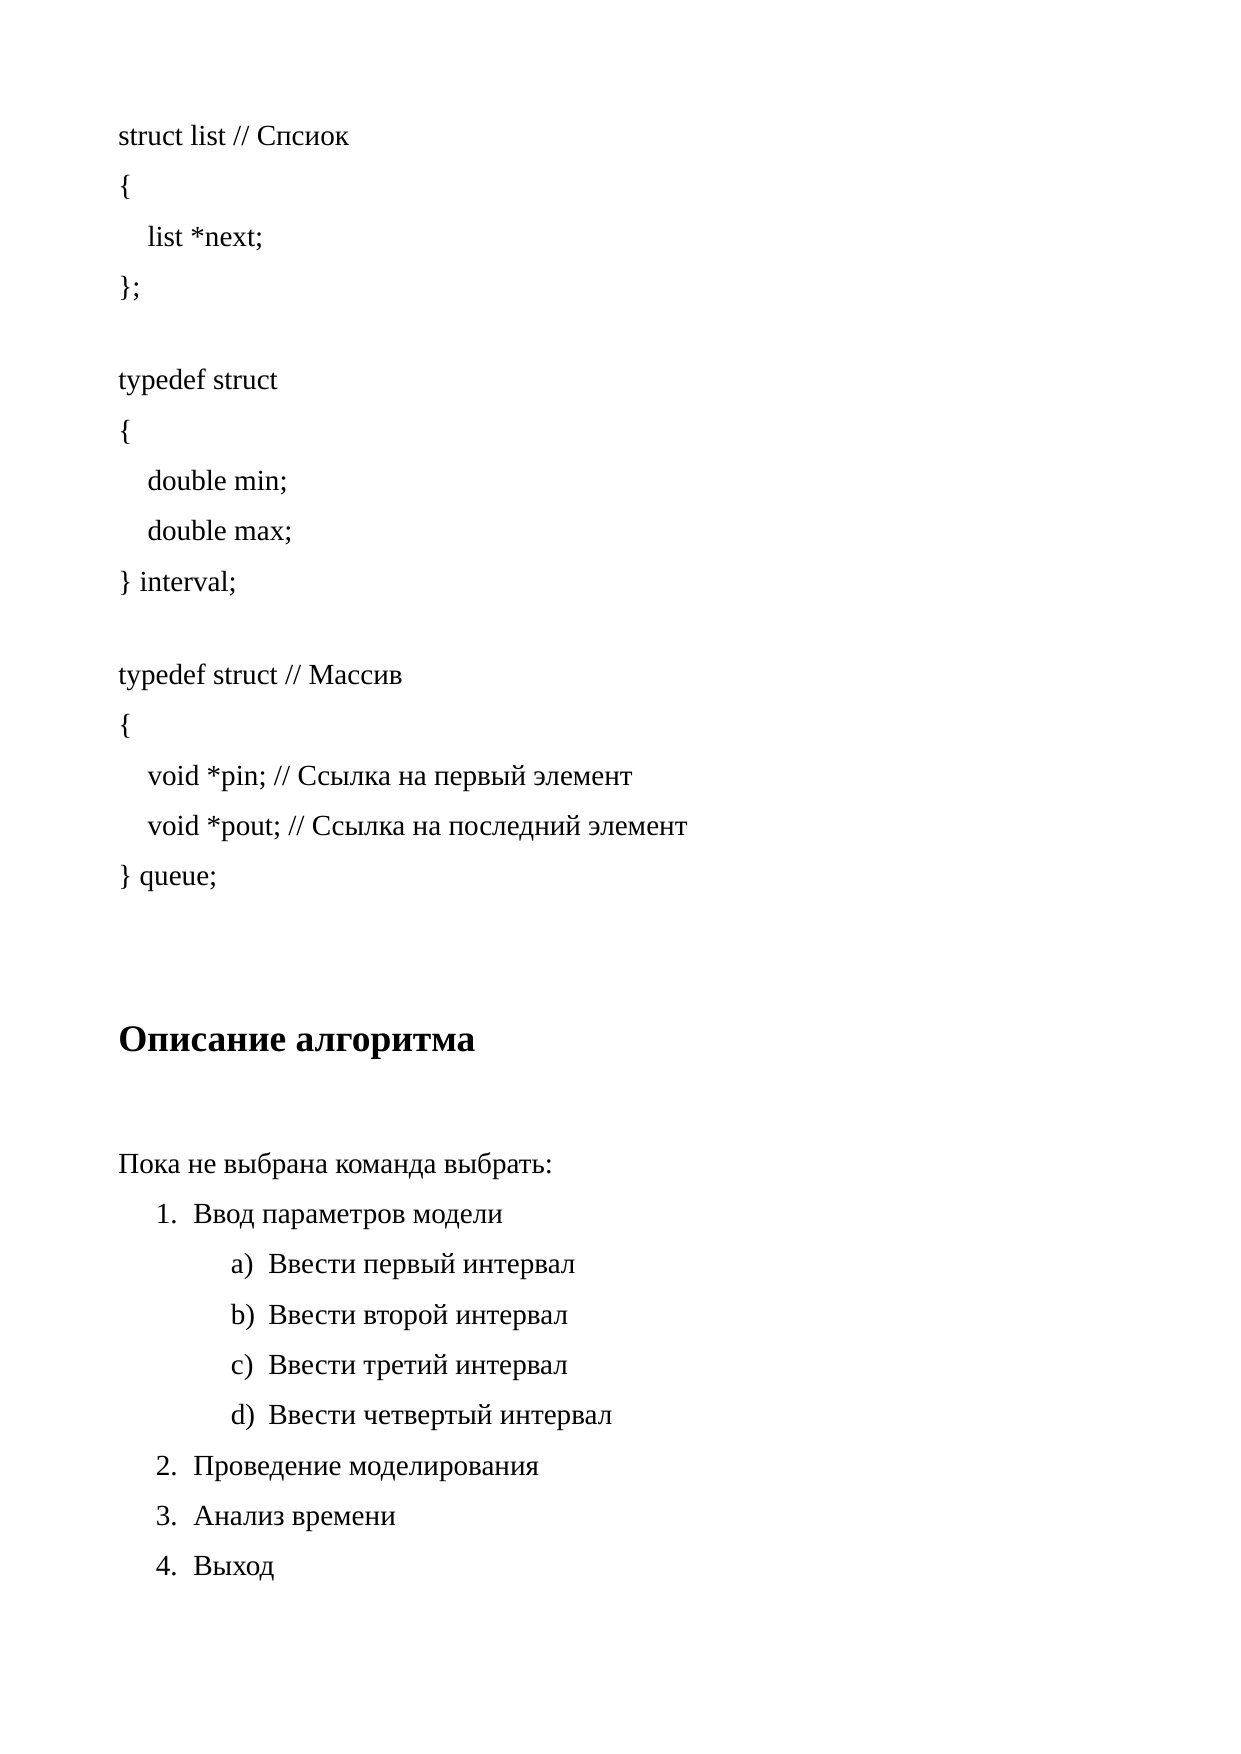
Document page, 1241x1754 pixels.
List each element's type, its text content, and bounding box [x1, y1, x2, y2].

text typedef struct // Массив [118, 657, 1122, 691]
text { [118, 168, 1122, 202]
text { [118, 413, 1122, 446]
text Пока не выбрана команда выбрать: [118, 1146, 1122, 1179]
list Ввести первый интервал [231, 1247, 1122, 1280]
list Выход [156, 1548, 1122, 1582]
text void *pin; // Ссылка на первый элемент [118, 758, 1122, 791]
text double min; [118, 463, 1122, 497]
text typedef struct [118, 362, 1122, 396]
text list *next; [118, 219, 1122, 252]
text Описание алгоритма [118, 1017, 1122, 1124]
list Проведение моделирования [156, 1448, 1122, 1481]
text } queue; [118, 858, 1122, 892]
list Ввести четвертый интервал [231, 1397, 1122, 1431]
list Ввести третий интервал [231, 1347, 1122, 1381]
text struct list // Спсиок [118, 118, 1122, 152]
list Ввод параметров модели [156, 1196, 1122, 1230]
text void *pout; // Ссылка на последний элемент [118, 808, 1122, 842]
list Анализ времени [156, 1498, 1122, 1532]
text }; [118, 269, 1122, 303]
text } interval; [118, 564, 1122, 597]
text { [118, 707, 1122, 741]
text double max; [118, 513, 1122, 547]
list Ввести второй интервал [231, 1297, 1122, 1330]
